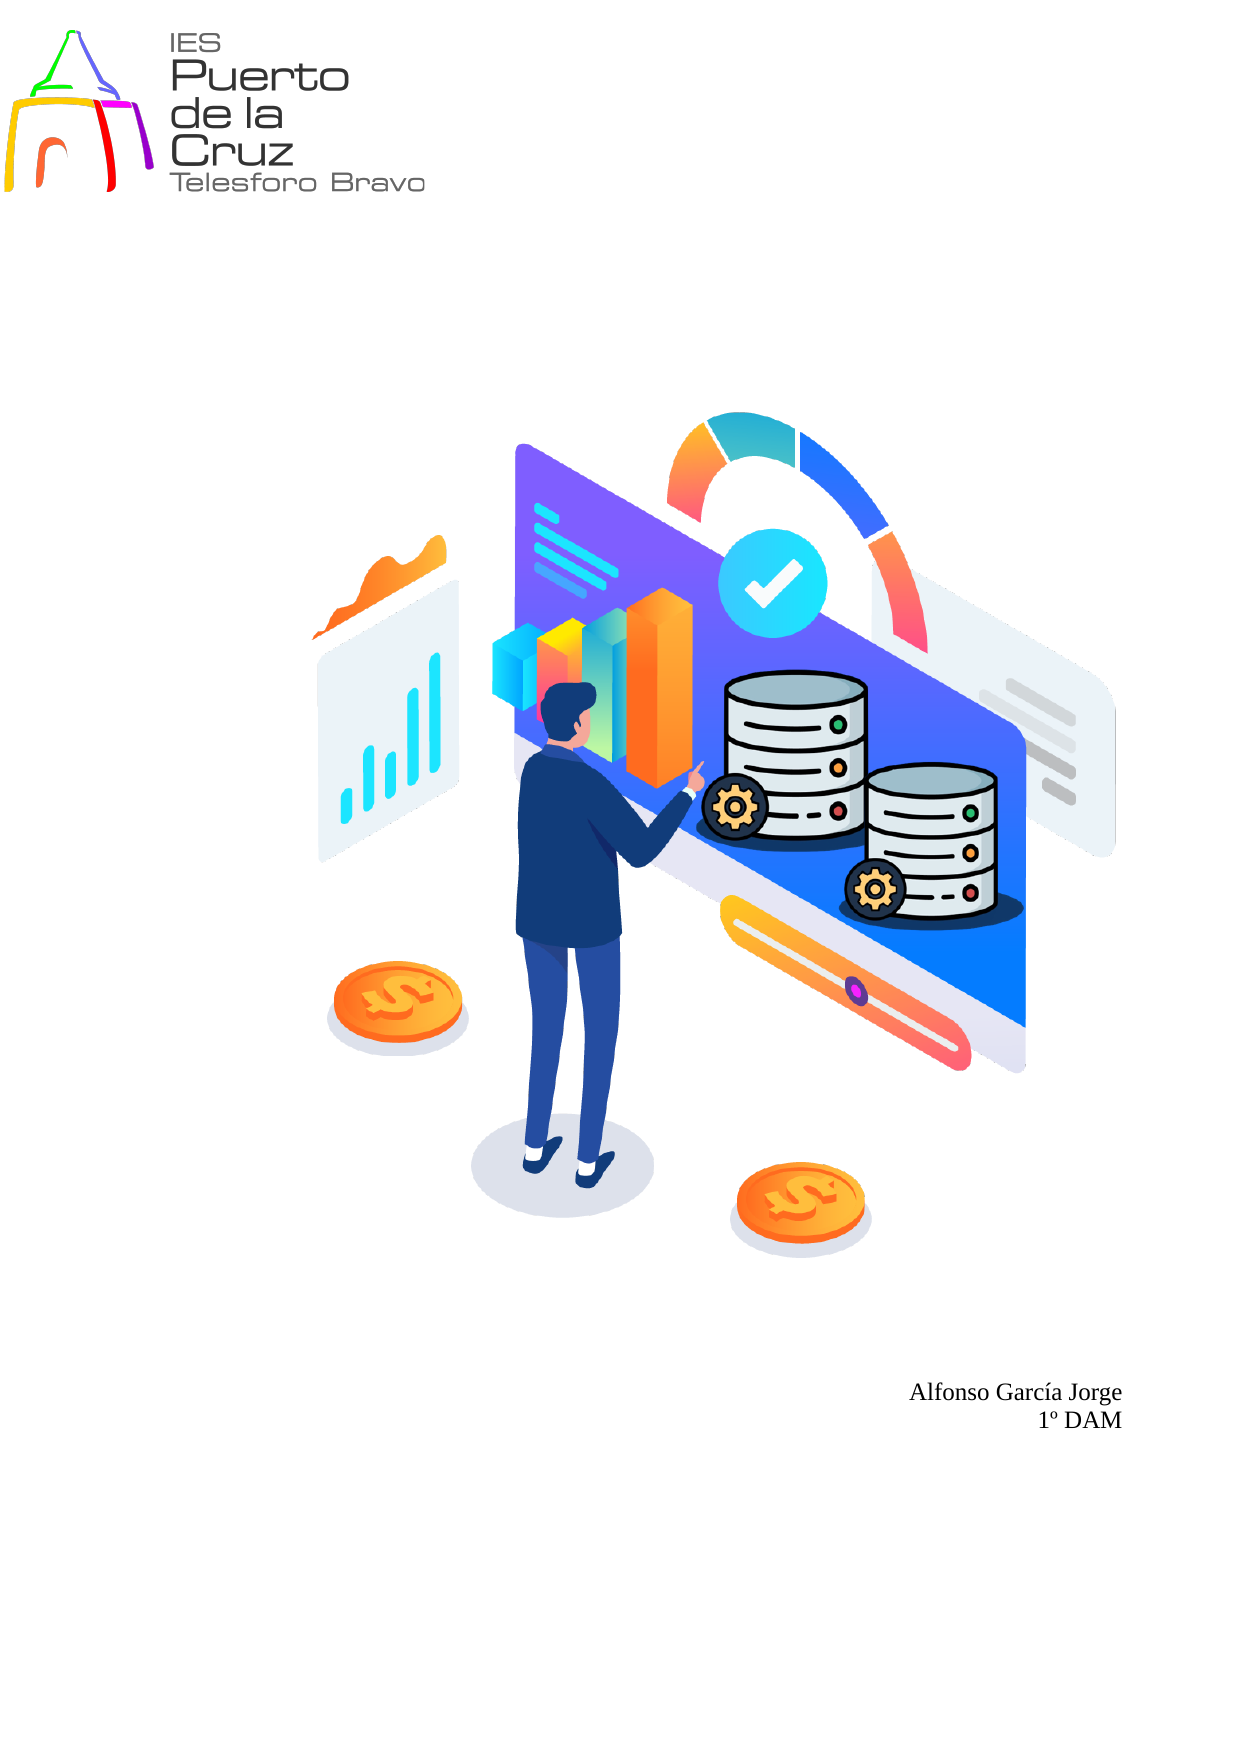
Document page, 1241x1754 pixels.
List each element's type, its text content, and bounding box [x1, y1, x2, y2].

text Alfonso García Jorge [118, 1377, 1122, 1405]
picture [118, 405, 1123, 1262]
text 1º DAM [118, 1405, 1122, 1434]
picture [4, 30, 425, 192]
